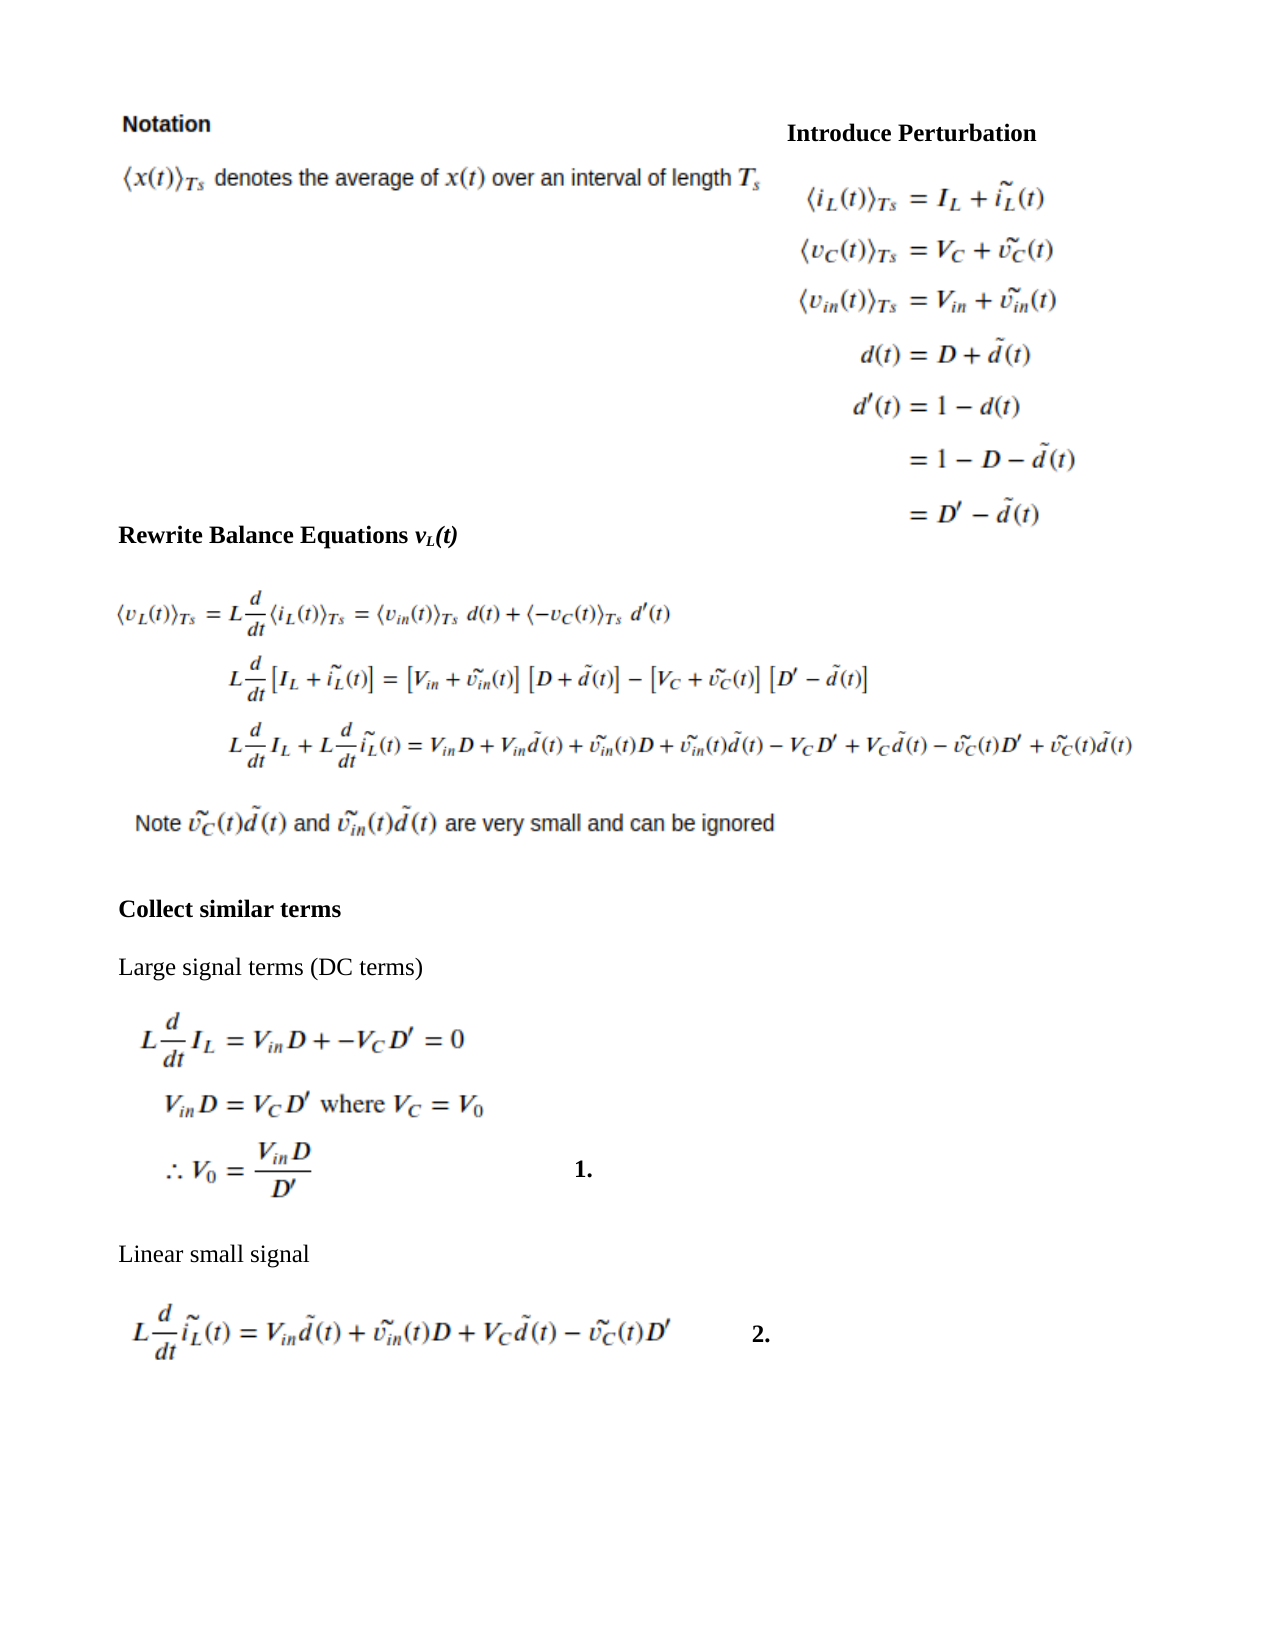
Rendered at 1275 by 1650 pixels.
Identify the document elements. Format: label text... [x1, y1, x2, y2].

picture [100, 584, 1140, 773]
picture [128, 1003, 495, 1210]
text Rewrite Balance Equations vL(t) [118, 521, 1157, 549]
text Linear small signal [118, 1239, 1157, 1268]
picture [788, 175, 1084, 540]
text Introduce Perturbation [775, 118, 1157, 147]
picture [110, 110, 775, 197]
picture [118, 1296, 686, 1368]
picture [118, 790, 789, 852]
text Collect similar terms [118, 894, 1157, 923]
text Large signal terms (DC terms) [118, 952, 1157, 981]
